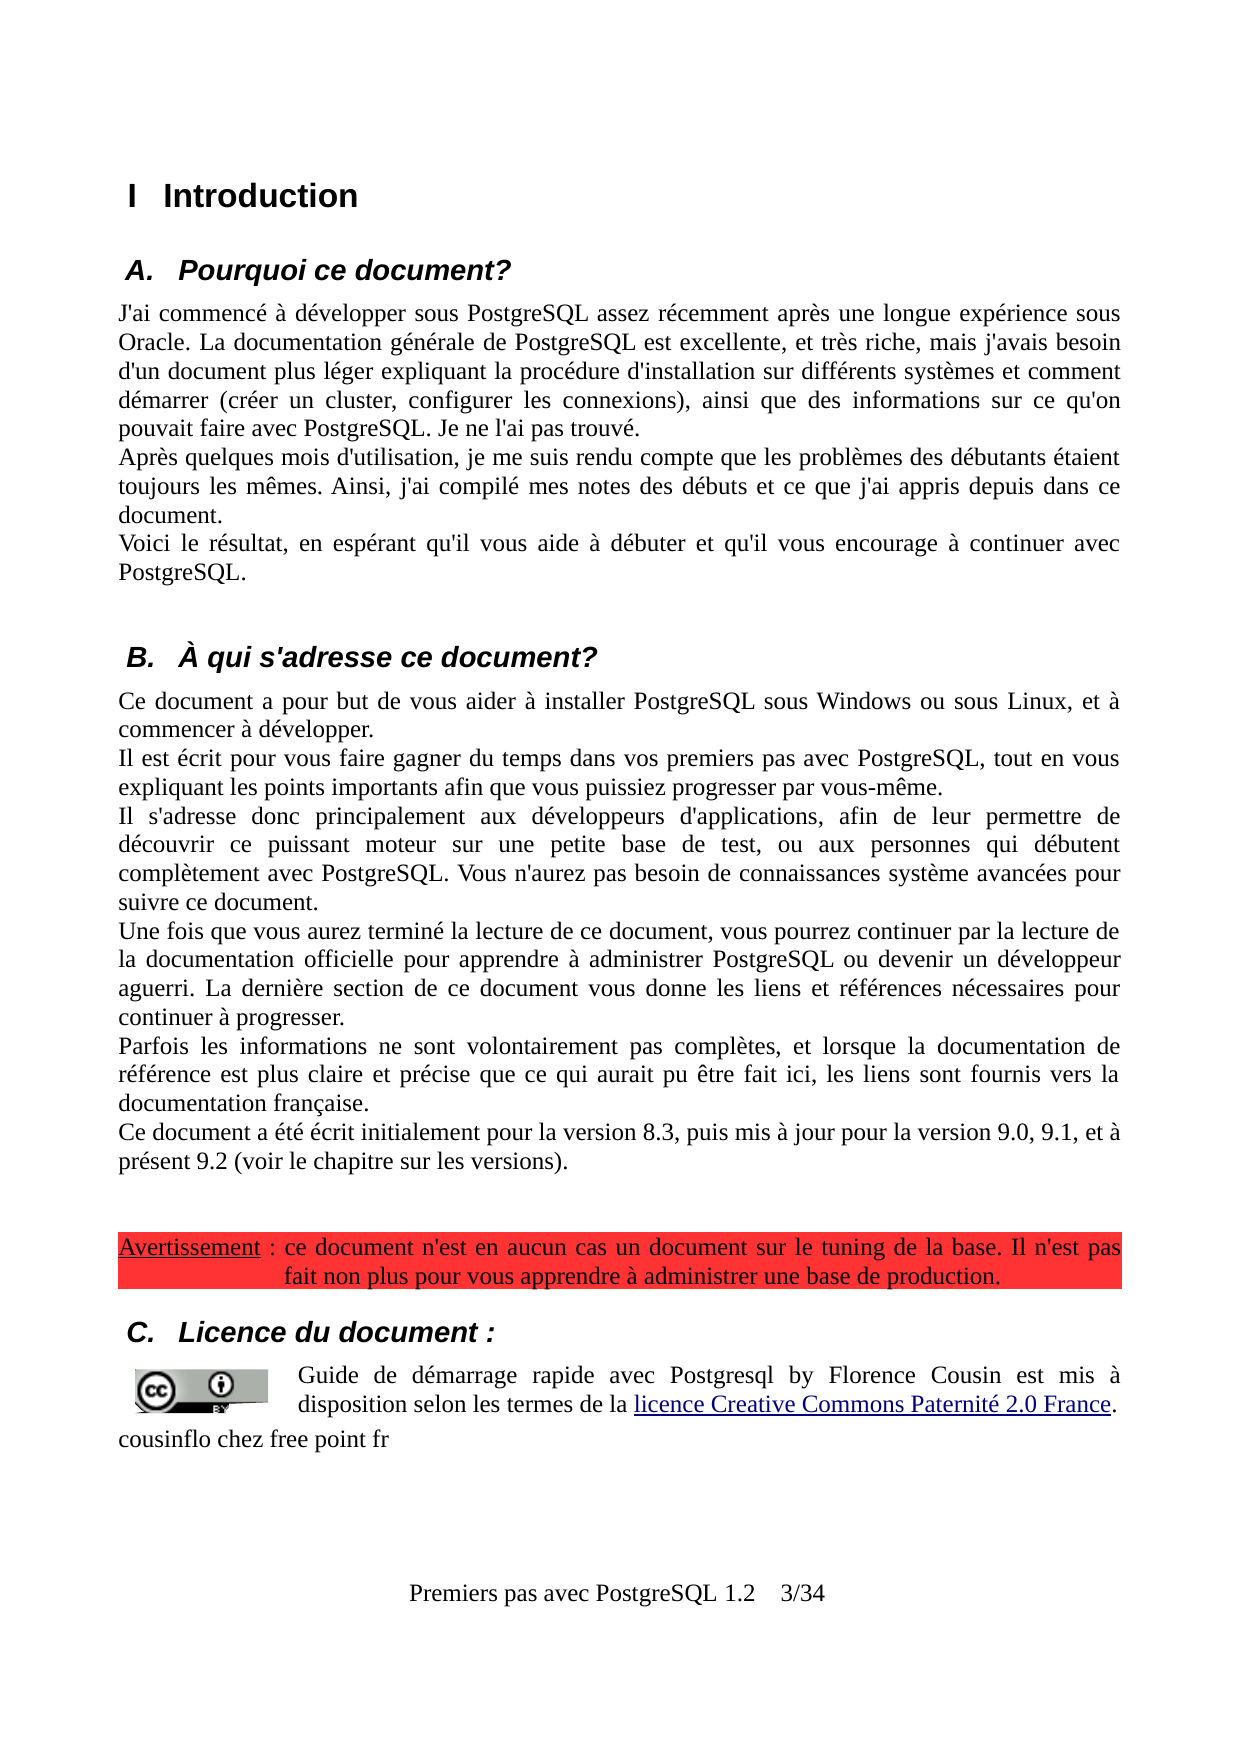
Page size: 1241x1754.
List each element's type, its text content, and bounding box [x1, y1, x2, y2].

text Ce document a été écrit initialement pour la version 8.3, puis mis à jour pour la version 9.0, 9.1, et à présent 9.2 (voir le chapitre sur les versions). [118, 1117, 1122, 1174]
text Guide de démarrage rapide avec Postgresql by Florence Cousin est mis à disposition selon les termes de la licence Creative Commons Paternité 2.0 France. [118, 1361, 1122, 1418]
subtitle À qui s'adresse ce document? [118, 640, 1122, 673]
text Voici le résultat, en espérant qu'il vous aide à débuter et qu'il vous encourage à continuer avec PostgreSQL. [118, 528, 1122, 586]
subtitle Licence du document : [118, 1314, 1122, 1348]
text Avertissement : ce document n'est en aucun cas un document sur le tuning de la base. Il n'est pas fait non plus pour vous apprendre à administrer une base de production. [118, 1232, 1122, 1289]
text cousinflo chez free point fr [118, 1424, 1122, 1453]
subtitle Pourquoi ce document? [118, 252, 1122, 286]
text Il est écrit pour vous faire gagner du temps dans vos premiers pas avec PostgreSQL, tout en vous expliquant les points importants afin que vous puissiez progresser par vous-même. [118, 743, 1122, 801]
text Ce document a pour but de vous aider à installer PostgreSQL sous Windows ou sous Linux, et à commencer à développer. [118, 686, 1122, 743]
subtitle Introduction [118, 176, 1122, 215]
text Une fois que vous aurez terminé la lecture de ce document, vous pourrez continuer par la lecture de la documentation officielle pour apprendre à administrer PostgreSQL ou devenir un développeur aguerri. La dernière section de ce document vous donne les liens et références nécessaires pour continuer à progresser. [118, 916, 1122, 1031]
text Parfois les informations ne sont volontairement pas complètes, et lorsque la documentation de référence est plus claire et précise que ce qui aurait pu être fait ici, les liens sont fournis vers la documentation française. [118, 1031, 1122, 1117]
text Après quelques mois d'utilisation, je me suis rendu compte que les problèmes des débutants étaient toujours les mêmes. Ainsi, j'ai compilé mes notes des débuts et ce que j'ai appris depuis dans ce document. [118, 442, 1122, 528]
text Il s'adresse donc principalement aux développeurs d'applications, afin de leur permettre de découvrir ce puissant moteur sur une petite base de test, ou aux personnes qui débutent complètement avec PostgreSQL. Vous n'aurez pas besoin de connaissances système avancées pour suivre ce document. [118, 801, 1122, 916]
picture [135, 1369, 269, 1414]
text J'ai commencé à développer sous PostgreSQL assez récemment après une longue expérience sous Oracle. La documentation générale de PostgreSQL est excellente, et très riche, mais j'avais besoin d'un document plus léger expliquant la procédure d'installation sur différents systèmes et comment démarrer (créer un cluster, configurer les connexions), ainsi que des informations sur ce qu'on pouvait faire avec PostgreSQL. Je ne l'ai pas trouvé. [118, 298, 1122, 442]
